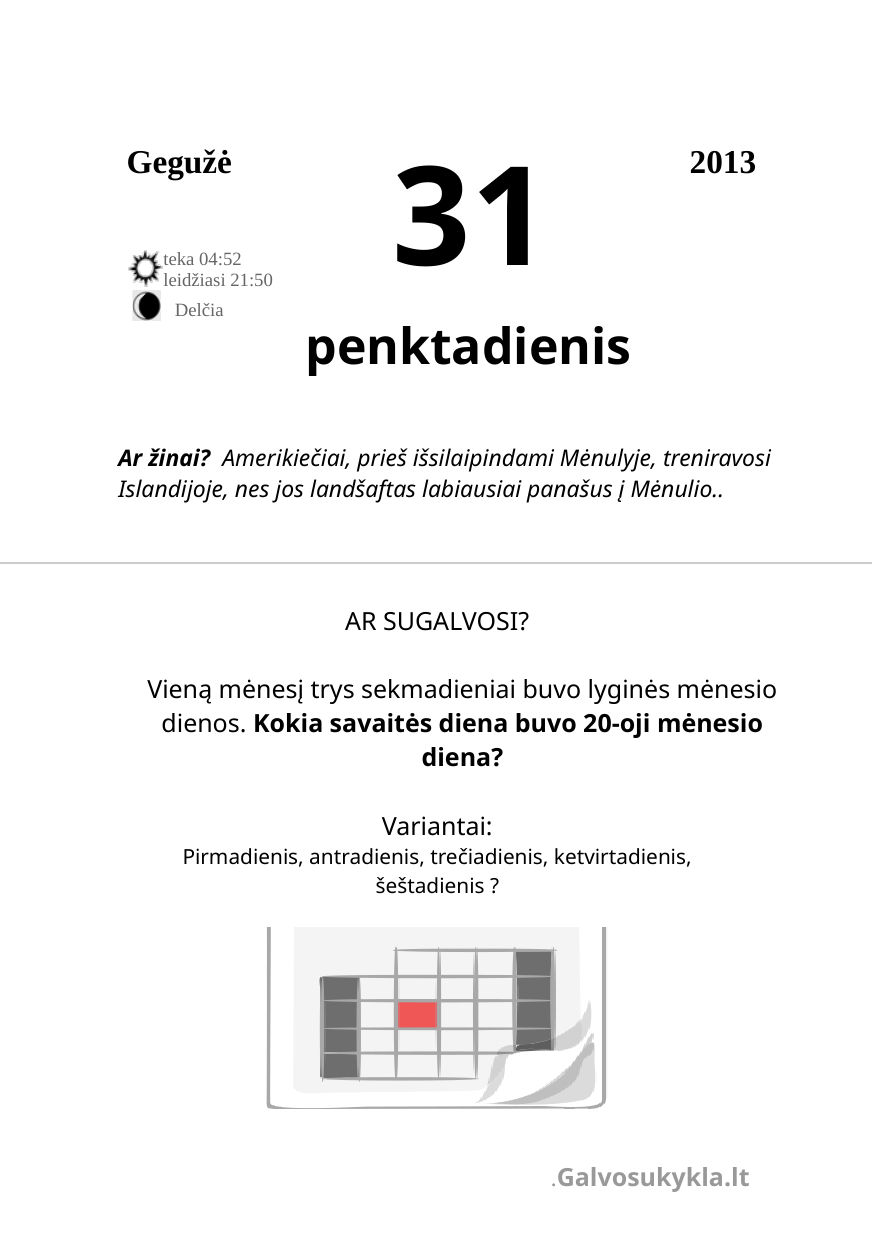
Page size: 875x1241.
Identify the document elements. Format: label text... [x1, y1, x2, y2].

table_header 2013 [638, 118, 756, 379]
text Variantai: [118, 808, 756, 842]
table_header Gegužė teka 04:52 leidžiasi 21:50 [118, 118, 298, 287]
text Ar žinai? Amerikiečiai, prieš išsilaipindami Mėnulyje, treniravosi Islandijoje, nes jos landšaftas labiausiai panašus į Mėnulio.. [118, 442, 776, 504]
table_header Delčia [118, 288, 298, 379]
text Vieną mėnesį trys sekmadieniai buvo lyginės mėnesio dienos. Kokia savaitės diena buvo 20-oji mėnesio diena? [118, 672, 806, 774]
table_header 31 penktadienis [299, 118, 638, 379]
picture [266, 927, 608, 1109]
text AR SUGALVOSI? [118, 604, 756, 638]
text Pirmadienis, antradienis, trečiadienis, ketvirtadienis, šeštadienis ? [118, 842, 756, 899]
